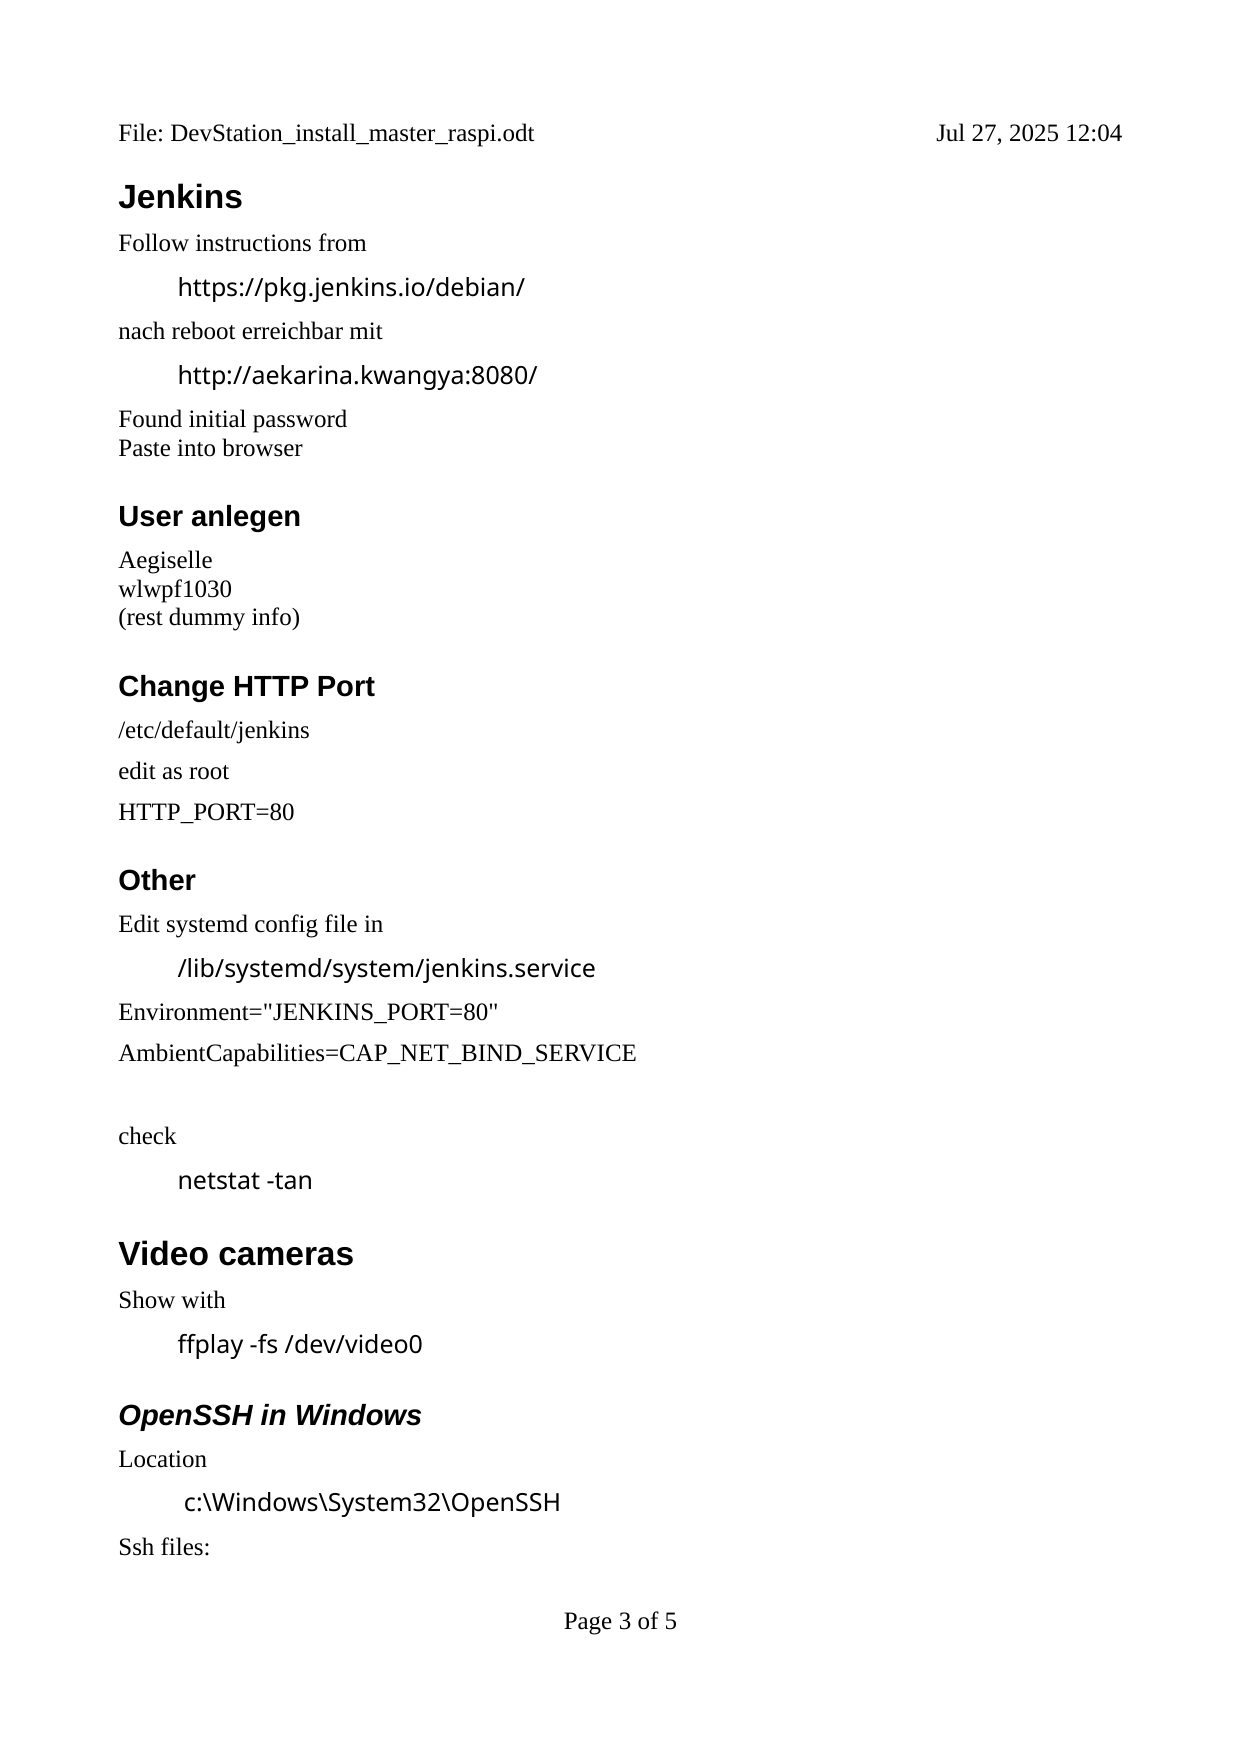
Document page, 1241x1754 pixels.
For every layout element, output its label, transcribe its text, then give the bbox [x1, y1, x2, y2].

text check [118, 1121, 1122, 1150]
text nach reboot erreichbar mit [118, 316, 1122, 345]
text edit as root [118, 756, 1122, 785]
text /lib/systemd/system/jenkins.service [177, 951, 1122, 985]
text https://pkg.jenkins.io/debian/ [177, 269, 1122, 303]
text Aegiselle wlwpf1030 (rest dummy info) [118, 545, 1122, 631]
text c:\Windows\System32\OpenSSH [177, 1485, 1122, 1519]
text netstat -tan [177, 1162, 1122, 1196]
subtitle Other [118, 863, 1122, 897]
text Show with [118, 1285, 1122, 1314]
text Ssh files: [118, 1532, 1122, 1560]
subtitle Video cameras [118, 1234, 1122, 1272]
text HTTP_PORT=80 [118, 797, 1122, 826]
text Location [118, 1444, 1122, 1473]
text AmbientCapabilities=CAP_NET_BIND_SERVICE [118, 1038, 1122, 1067]
text http://aekarina.kwangya:8080/ [177, 357, 1122, 391]
subtitle Jenkins [118, 177, 1122, 216]
text Found initial password Paste into browser [118, 404, 1122, 461]
text /etc/default/jenkins [118, 715, 1122, 743]
text Environment="JENKINS_PORT=80" [118, 997, 1122, 1026]
subtitle Change HTTP Port [118, 669, 1122, 702]
subtitle User anlegen [118, 499, 1122, 532]
text Edit systemd config file in [118, 909, 1122, 938]
text ffplay -fs /dev/video0 [177, 1326, 1122, 1360]
text Follow instructions from [118, 228, 1122, 257]
subtitle OpenSSH in Windows [118, 1398, 1122, 1431]
